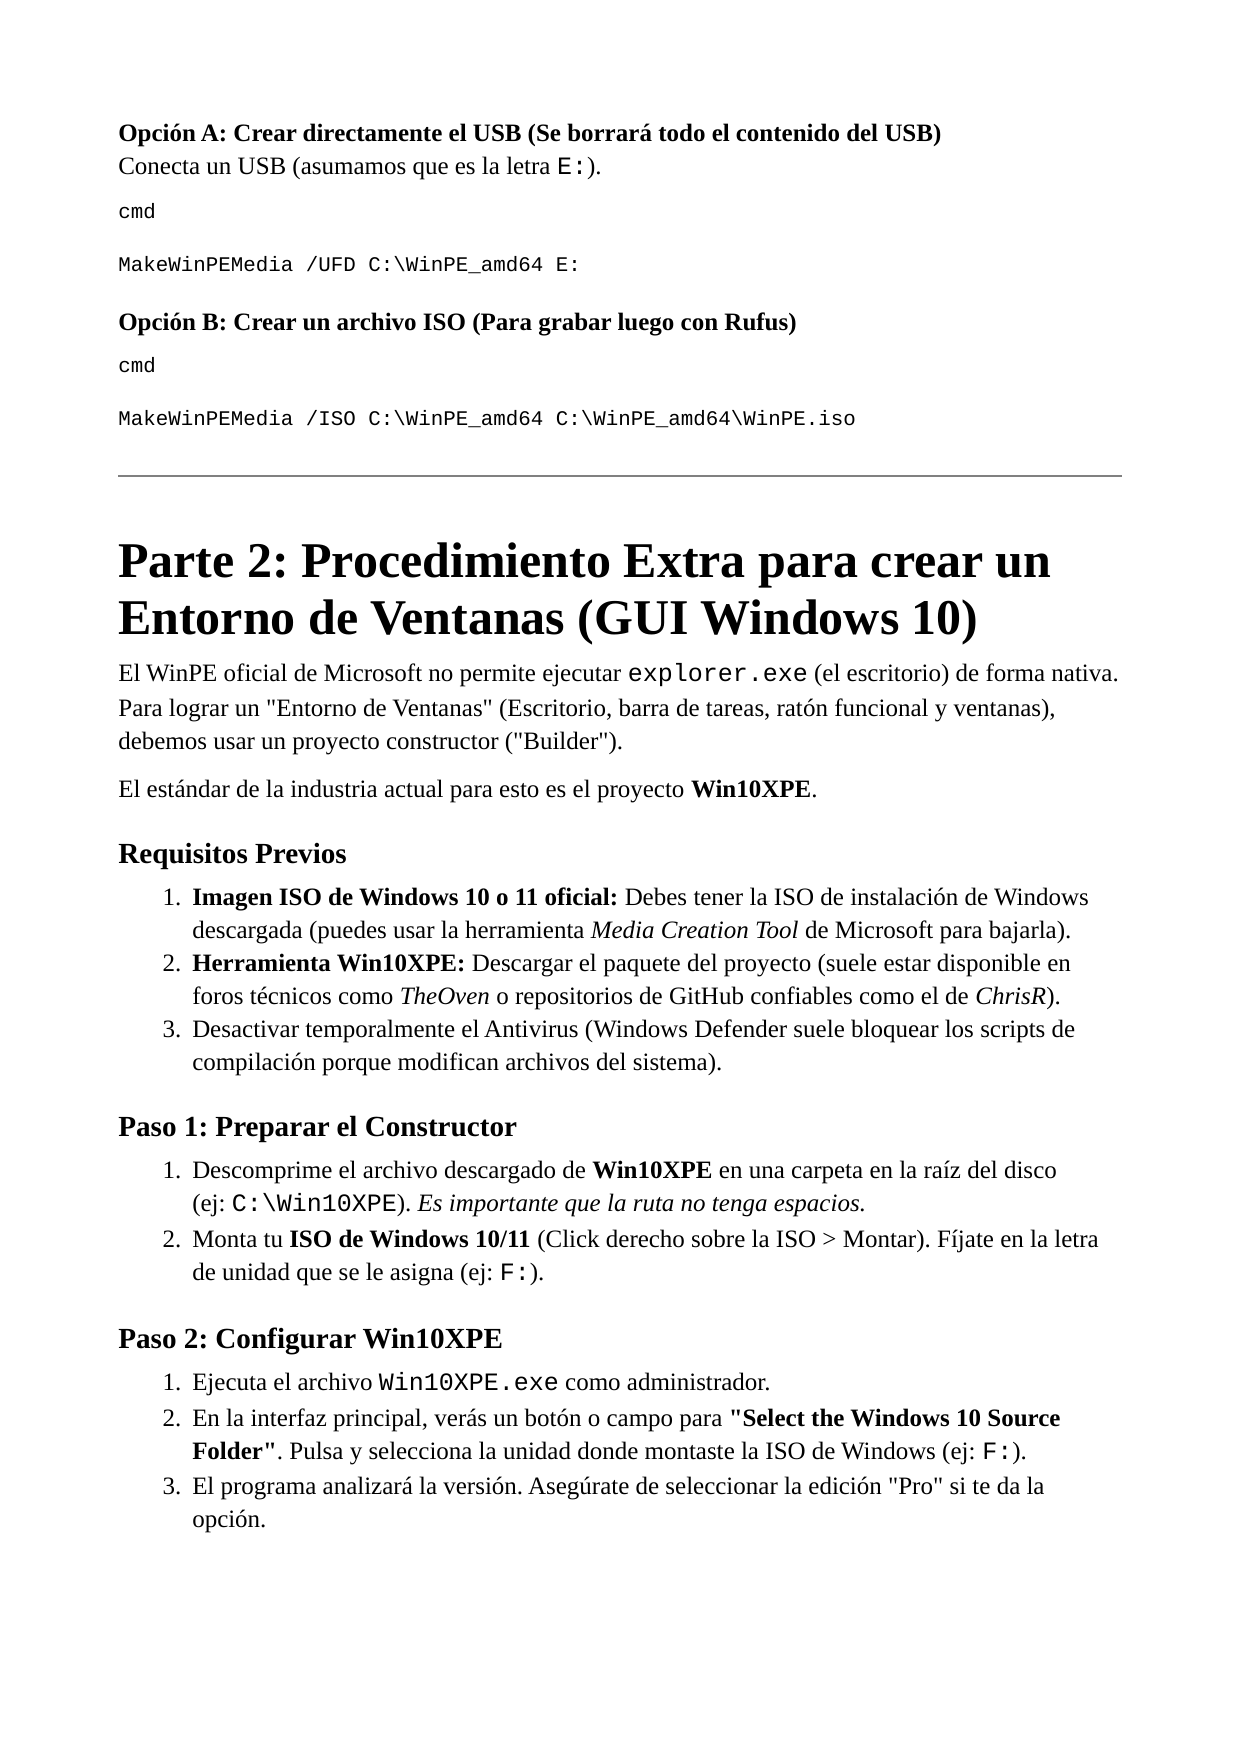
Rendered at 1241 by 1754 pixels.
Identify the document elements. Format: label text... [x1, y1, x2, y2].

list Desactivar temporalmente el Antivirus (Windows Defender suele bloquear los scripts de compilación porque modifican archivos del sistema). [162, 1014, 1122, 1076]
text cmd [118, 355, 1122, 379]
subtitle Paso 1: Preparar el Constructor [118, 1109, 1122, 1143]
text Opción B: Crear un archivo ISO (Para grabar luego con Rufus) [118, 307, 1122, 336]
text MakeWinPEMedia /UFD C:\WinPE_amd64 E: [118, 254, 1122, 278]
list Imagen ISO de Windows 10 o 11 oficial: Debes tener la ISO de instalación de Windows descargada (puedes usar la herramienta Media Creation Tool de Microsoft para bajarla). [162, 882, 1122, 944]
subtitle Paso 2: Configurar Win10XPE [118, 1321, 1122, 1355]
list Descomprime el archivo descargado de Win10XPE en una carpeta en la raíz del disco (ej: C:\Win10XPE). Es importante que la ruta no tenga espacios. [162, 1155, 1122, 1219]
list Herramienta Win10XPE: Descargar el paquete del proyecto (suele estar disponible en foros técnicos como TheOven o repositorios de GitHub confiables como el de ChrisR). [162, 948, 1122, 1010]
list Ejecuta el archivo Win10XPE.exe como administrador. [162, 1367, 1122, 1398]
text El WinPE oficial de Microsoft no permite ejecutar explorer.exe (el escritorio) de forma nativa. Para lograr un "Entorno de Ventanas" (Escritorio, barra de tareas, ratón funcional y ventanas), debemos usar un proyecto constructor ("Builder"). [118, 658, 1122, 755]
subtitle Parte 2: Procedimiento Extra para crear un Entorno de Ventanas (GUI Windows 10) [118, 531, 1122, 646]
text MakeWinPEMedia /ISO C:\WinPE_amd64 C:\WinPE_amd64\WinPE.iso [118, 408, 1122, 432]
list Monta tu ISO de Windows 10/11 (Click derecho sobre la ISO > Montar). Fíjate en la letra de unidad que se le asigna (ej: F:). [162, 1224, 1122, 1288]
list En la interfaz principal, verás un botón o campo para "Select the Windows 10 Source Folder". Pulsa y selecciona la unidad donde montaste la ISO de Windows (ej: F:). [162, 1403, 1122, 1467]
list El programa analizará la versión. Asegúrate de seleccionar la edición "Pro" si te da la opción. [162, 1471, 1122, 1533]
text Opción A: Crear directamente el USB (Se borrará todo el contenido del USB) Conecta un USB (asumamos que es la letra E:). [118, 118, 1122, 182]
subtitle Requisitos Previos [118, 836, 1122, 869]
text El estándar de la industria actual para esto es el proyecto Win10XPE. [118, 774, 1122, 802]
text cmd [118, 201, 1122, 225]
